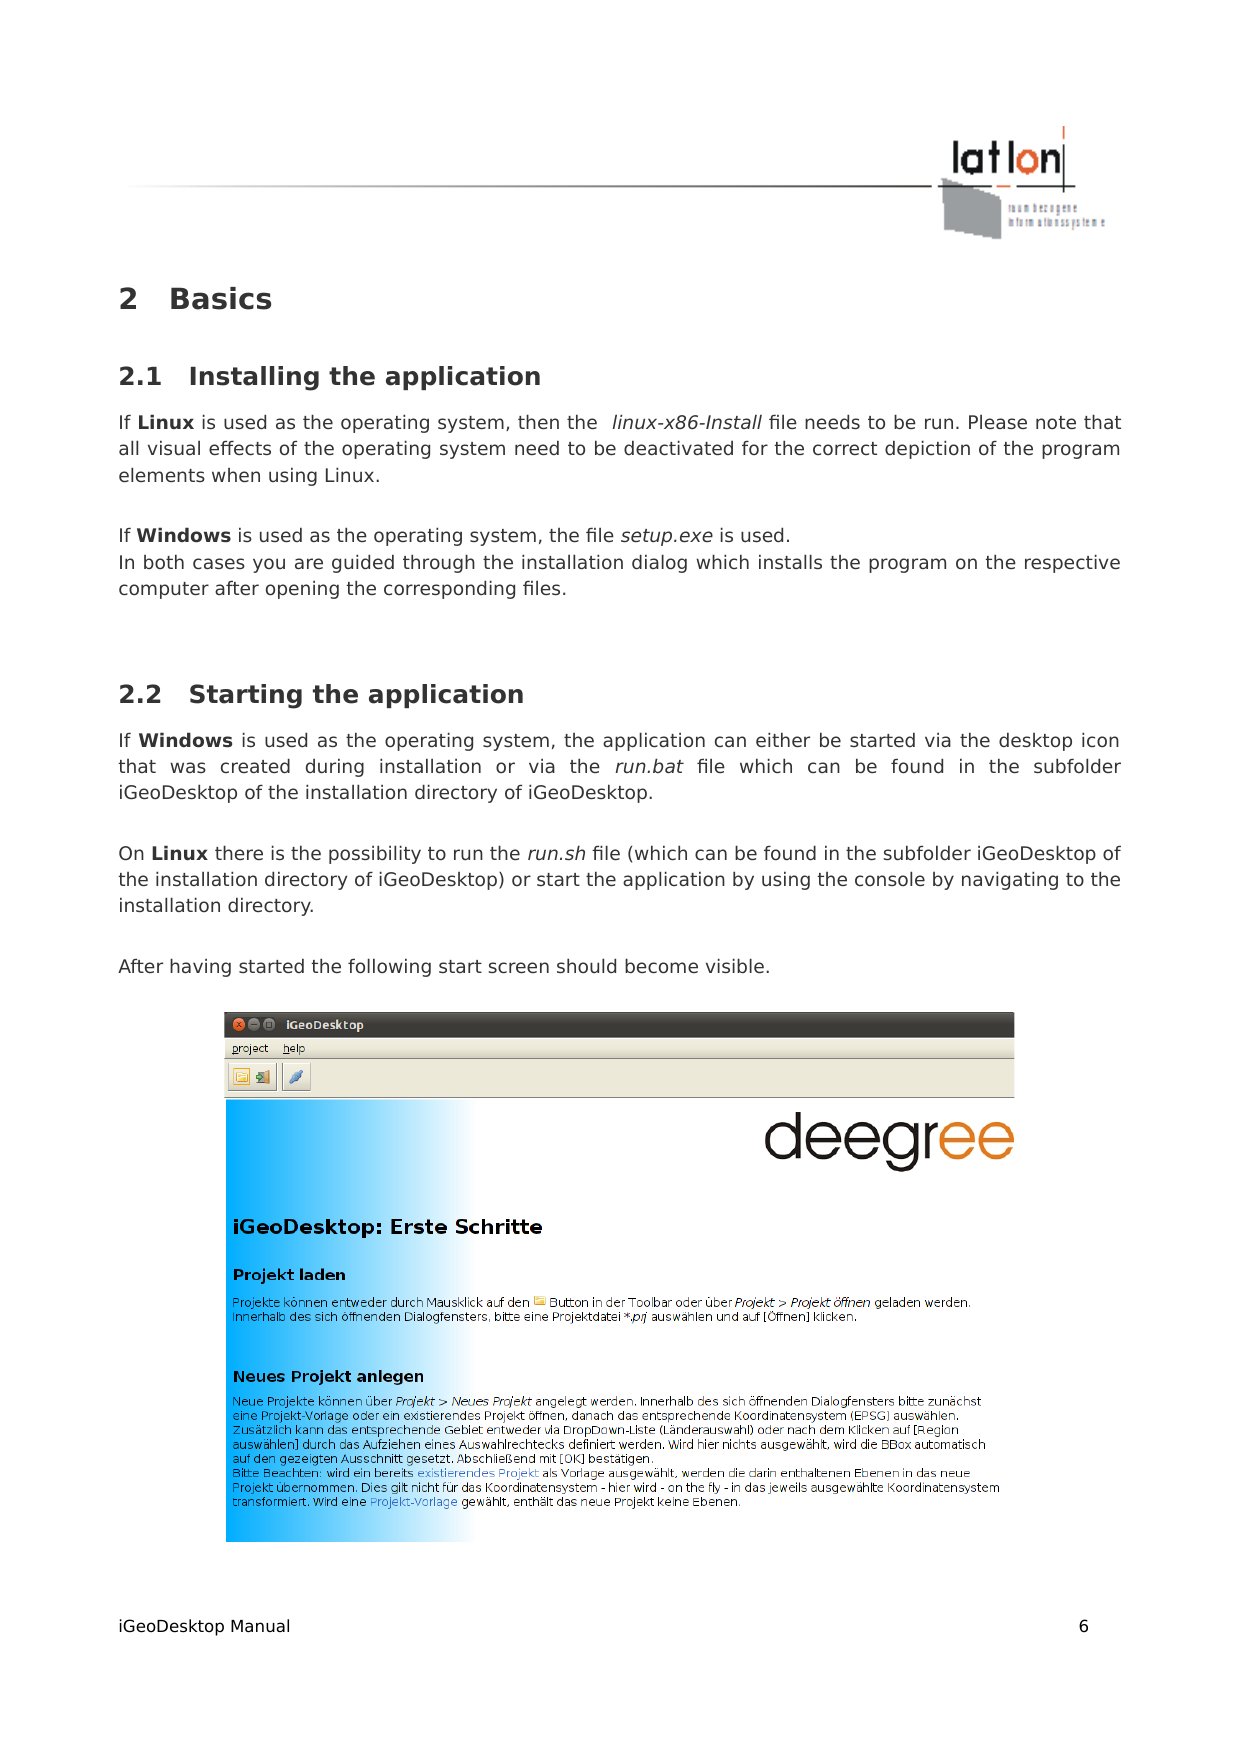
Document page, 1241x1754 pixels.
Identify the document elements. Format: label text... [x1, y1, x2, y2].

text On Linux there is the possibility to run the run.sh file (which can be found in the subfolder iGeoDesktop of the installation directory of iGeoDesktop) or start the application by using the console by navigating to the installation directory. [118, 843, 1122, 917]
text In both cases you are guided through the installation dialog which installs the program on the respective computer after opening the corresponding files. [118, 552, 1122, 600]
text After having started the following start screen should become visible. [118, 956, 1122, 978]
picture [224, 1012, 1015, 1542]
text If Windows is used as the operating system, the file setup.exe is used. [118, 525, 1122, 547]
subtitle 2.1 Installing the application [118, 362, 1122, 392]
picture [122, 126, 1111, 244]
subtitle 2 Basics [118, 282, 1122, 316]
text If Linux is used as the operating system, then the linux-x86-Install file needs to be run. Please note that all visual effects of the operating system need to be deactivated for the correct depiction of the program elements when using Linux. [118, 412, 1122, 487]
subtitle 2.2 Starting the application [118, 680, 1122, 709]
picture [241, 1220, 246, 1230]
text If Windows is used as the operating system, the application can either be started via the desktop icon that was created during installation or via the run.bat file which can be found in the subfolder iGeoDesktop of the installation directory of iGeoDesktop. [118, 730, 1122, 804]
